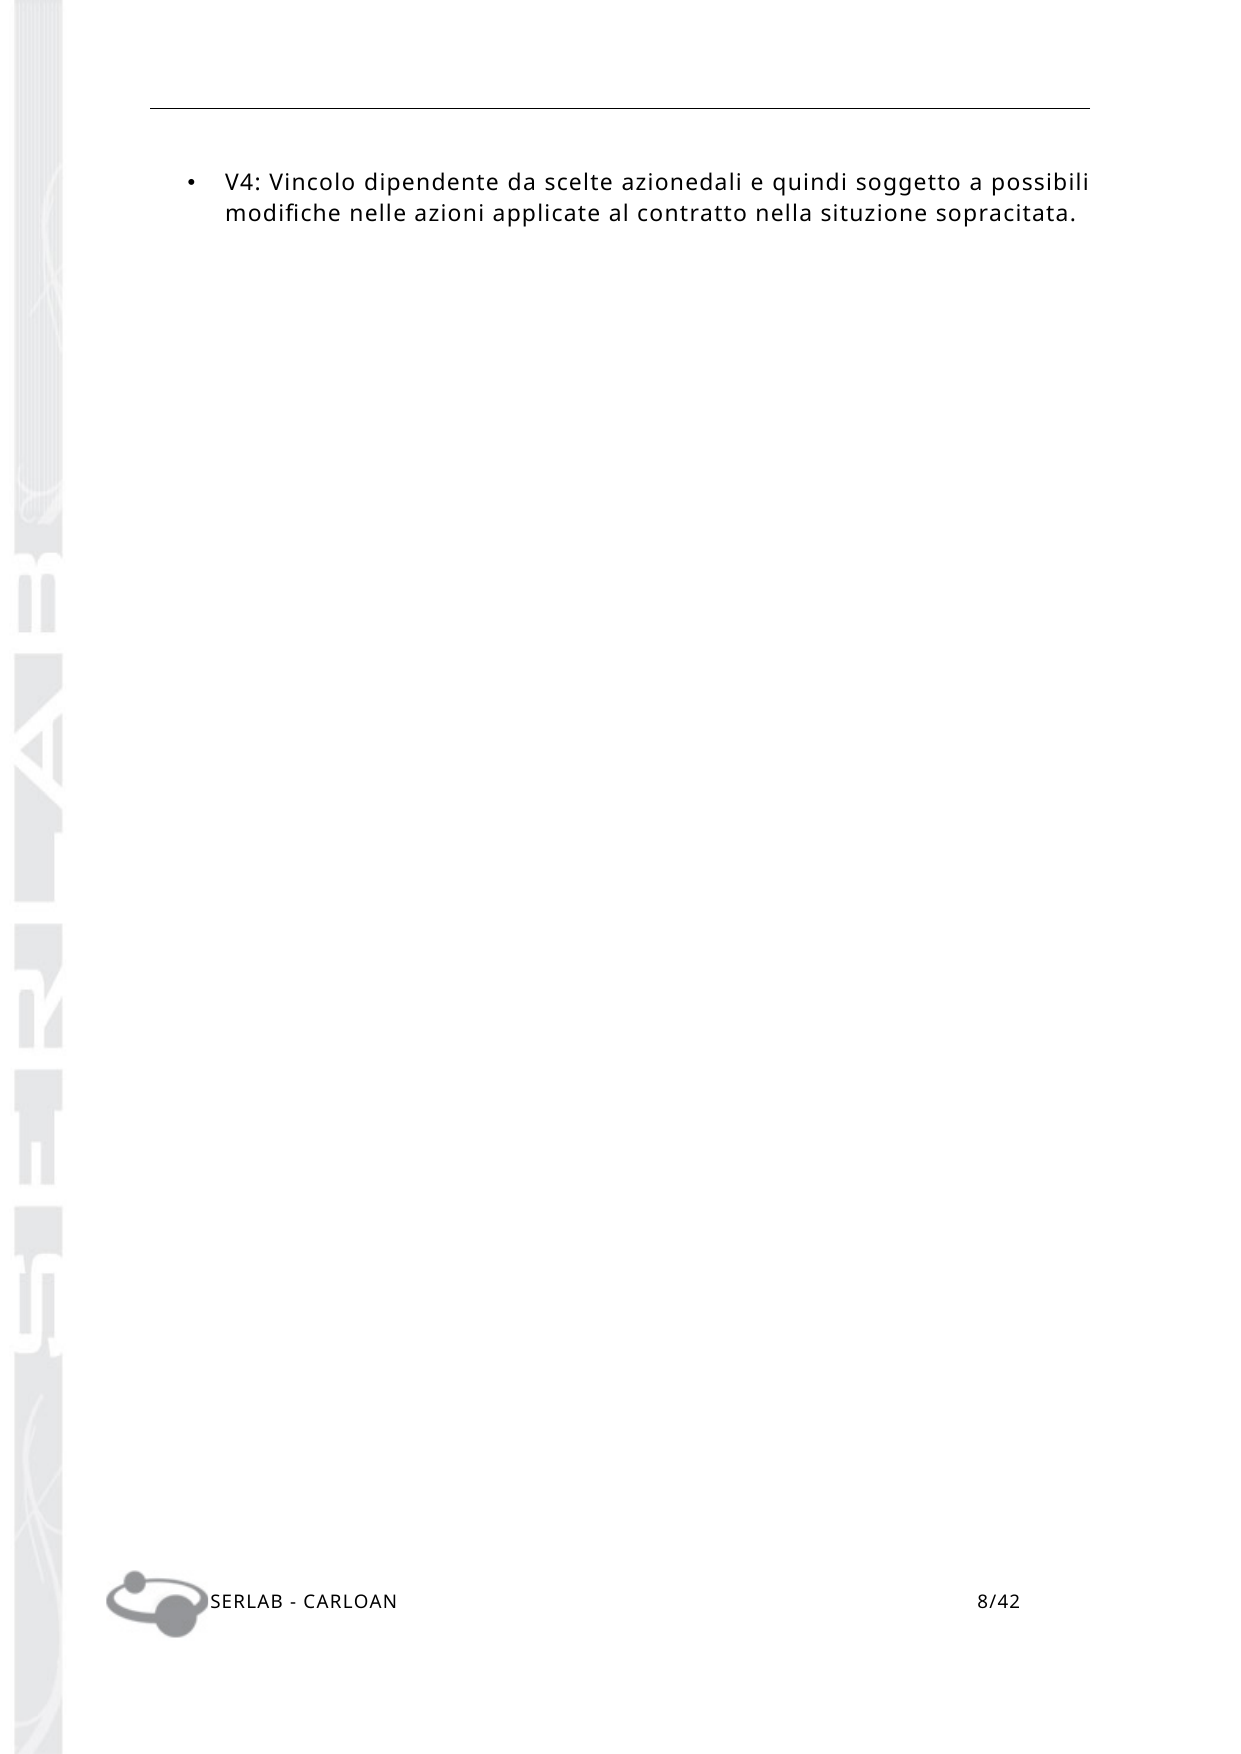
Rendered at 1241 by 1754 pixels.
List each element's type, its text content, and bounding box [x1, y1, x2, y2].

picture [0, 0, 71, 1754]
list V4: Vincolo dipendente da scelte azionedali e quindi soggetto a possibili modifiche nelle azioni applicate al contratto nella situzione sopracitata. [187, 165, 1090, 228]
picture [94, 1570, 209, 1641]
